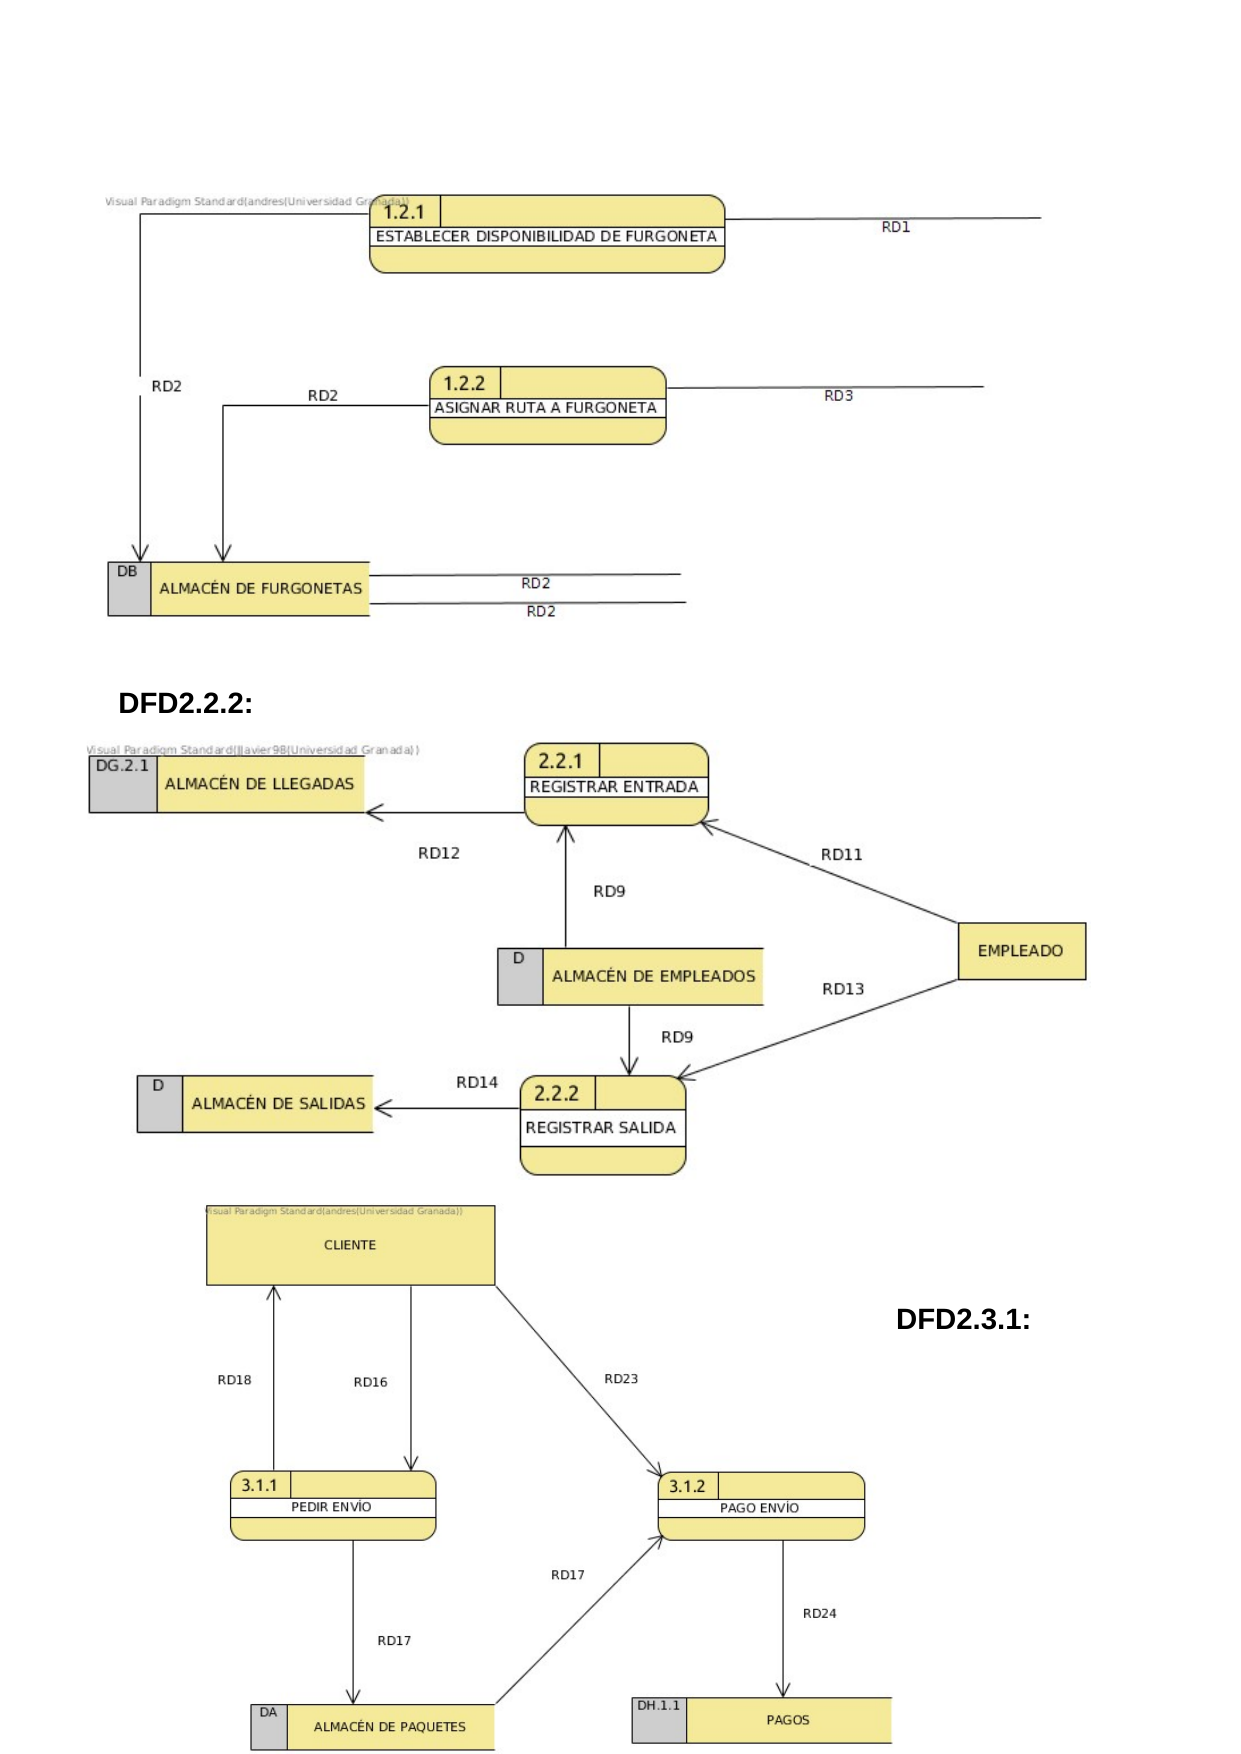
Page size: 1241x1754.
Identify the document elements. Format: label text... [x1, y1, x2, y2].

picture [204, 1203, 896, 1754]
subtitle DFD2.3.1: [896, 1302, 1122, 1335]
subtitle DFD2.2.2: [118, 686, 1122, 720]
subtitle [118, 1302, 204, 1335]
picture [105, 193, 1054, 626]
picture [86, 740, 1091, 1180]
